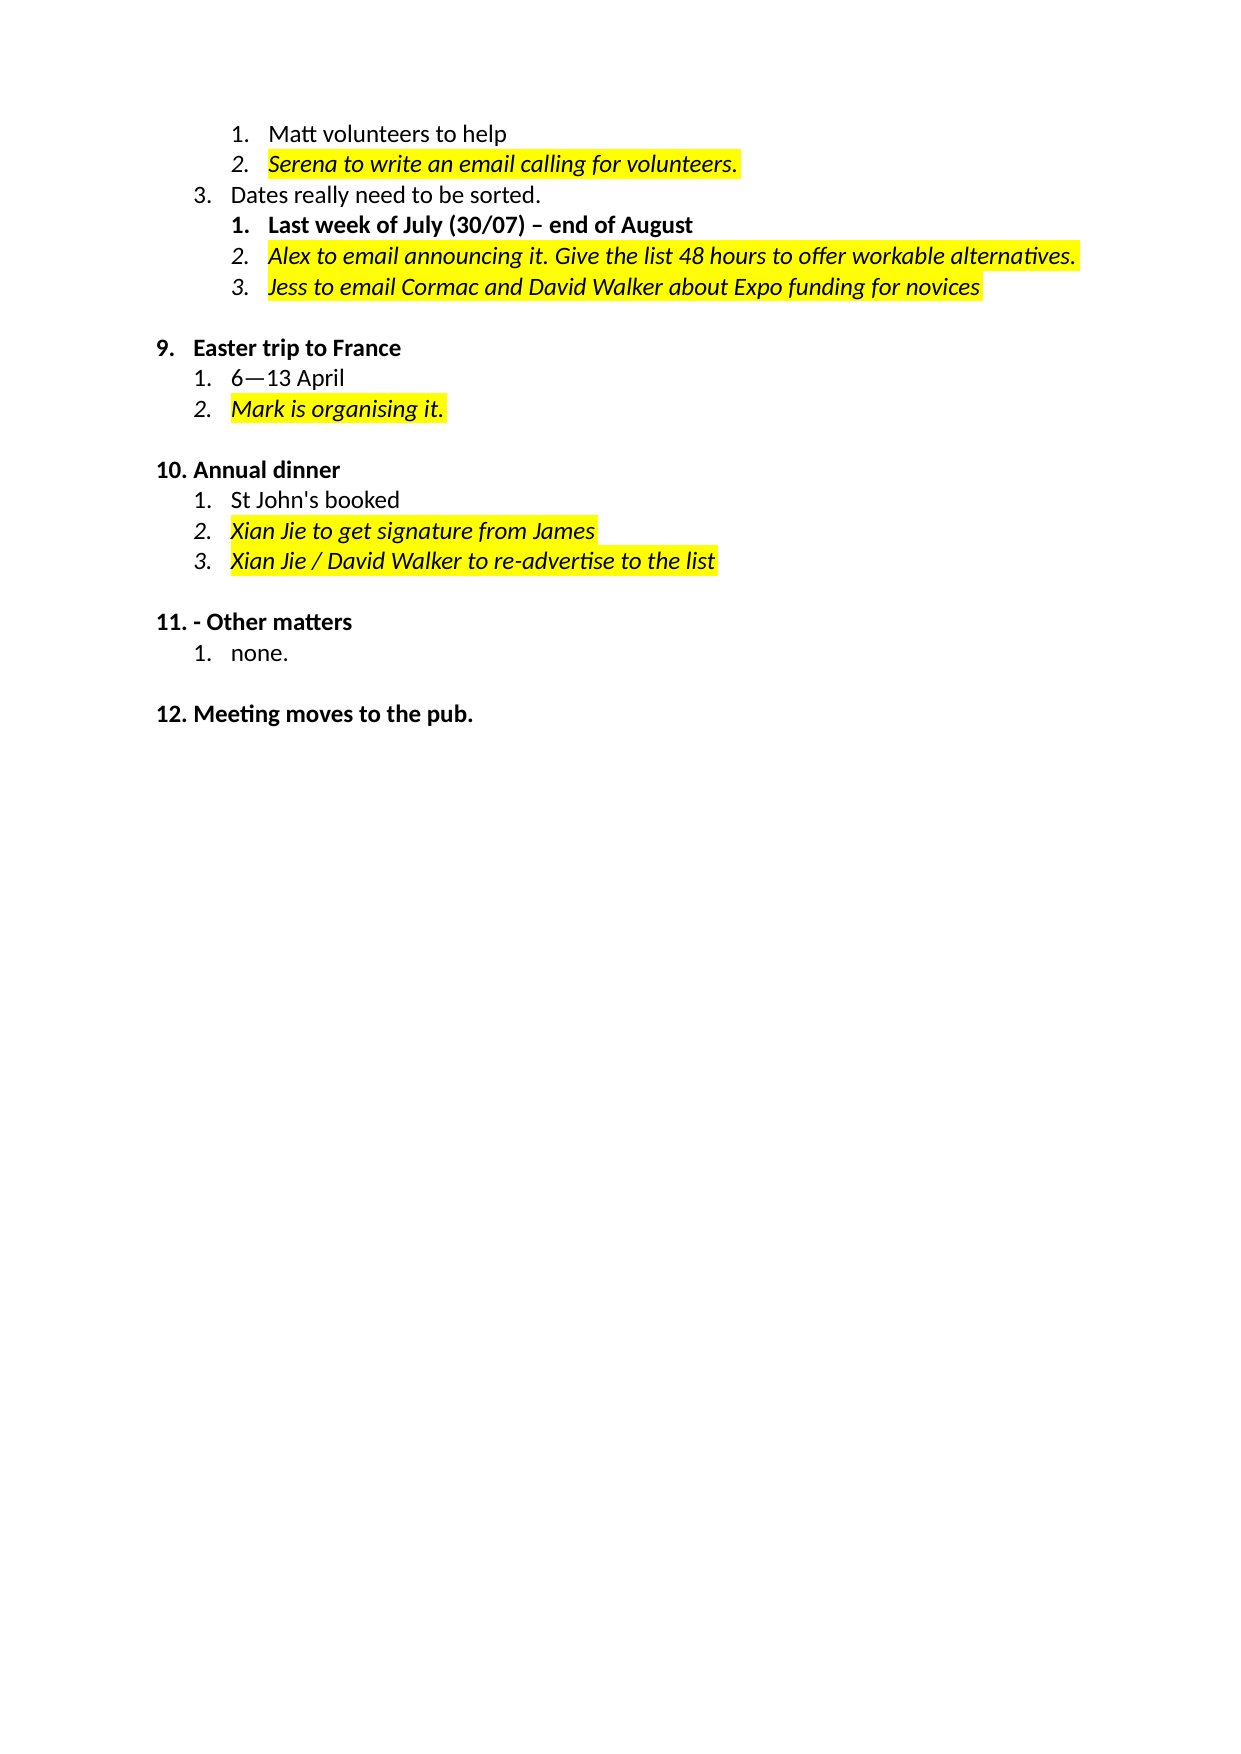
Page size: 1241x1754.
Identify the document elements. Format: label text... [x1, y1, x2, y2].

list Easter trip to France [156, 332, 1122, 362]
list none. [193, 637, 1122, 667]
list Xian Jie to get signature from James [193, 515, 1122, 545]
list Mark is organising it. [193, 393, 1122, 423]
list Dates really need to be sorted. [193, 179, 1122, 210]
list Xian Jie / David Walker to re-advertise to the list [193, 545, 1122, 576]
list St John's booked [193, 484, 1122, 515]
list Annual dinner [156, 454, 1122, 484]
list Matt volunteers to help [231, 118, 1122, 149]
list - Other matters [156, 606, 1122, 637]
list 6—13 April [193, 362, 1122, 393]
list Serena to write an email calling for volunteers. [231, 149, 1122, 179]
list Meeting moves to the pub. [156, 698, 1122, 728]
list Last week of July (30/07) – end of August [231, 210, 1122, 240]
list Jess to email Cormac and David Walker about Expo funding for novices [231, 271, 1122, 301]
list Alex to email announcing it. Give the list 48 hours to offer workable alternatives. [231, 240, 1122, 271]
